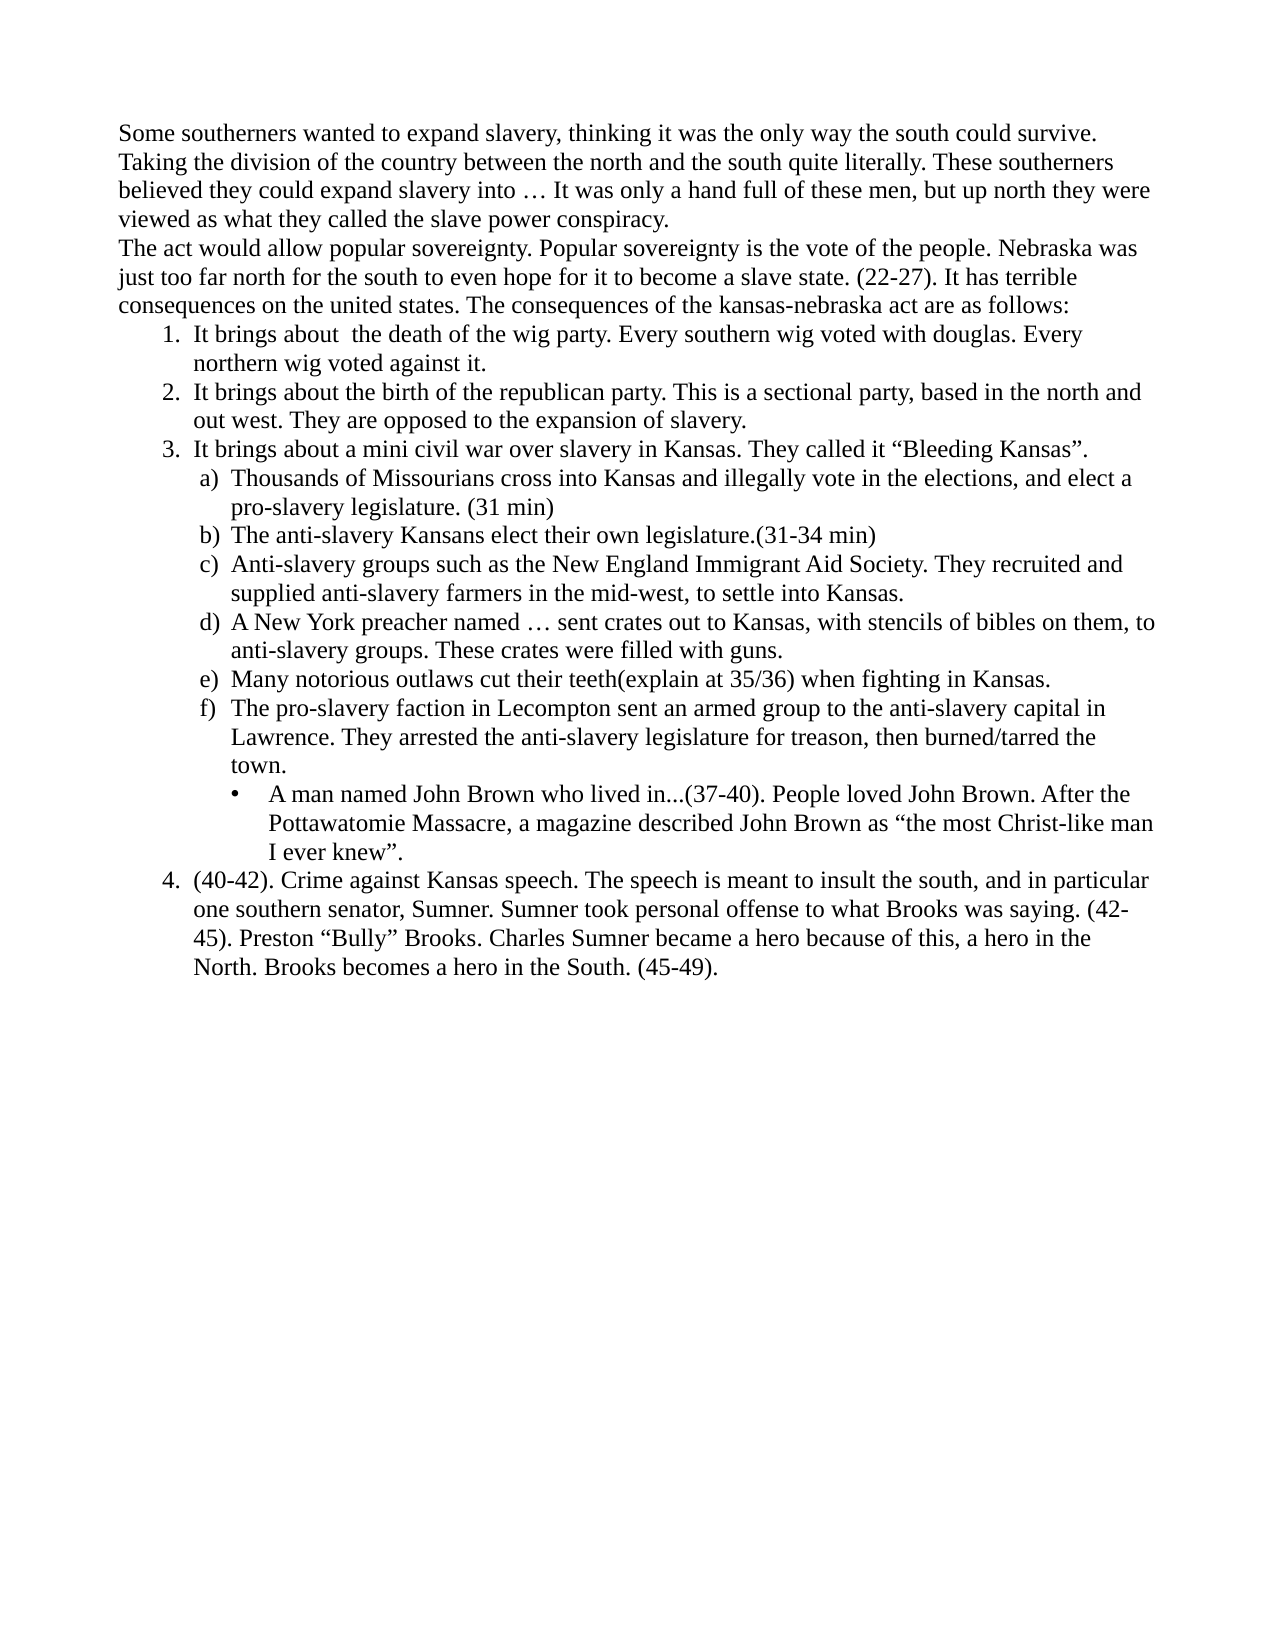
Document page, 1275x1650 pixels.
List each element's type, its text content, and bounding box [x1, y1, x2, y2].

list It brings about a mini civil war over slavery in Kansas. They called it “Bleeding Kansas”. [156, 434, 1157, 463]
list (40-42). Crime against Kansas speech. The speech is meant to insult the south, and in particular one southern senator, Sumner. Sumner took personal offense to what Brooks was saying. (42-45). Preston “Bully” Brooks. Charles Sumner became a hero because of this, a hero in the North. Brooks becomes a hero in the South. (45-49). [156, 866, 1157, 981]
list The anti-slavery Kansans elect their own legislature.(31-34 min) [193, 521, 1157, 549]
list It brings about the death of the wig party. Every southern wig voted with douglas. Every northern wig voted against it. [156, 319, 1157, 377]
list It brings about the birth of the republican party. This is a sectional party, based in the north and out west. They are opposed to the expansion of slavery. [156, 377, 1157, 434]
list Thousands of Missourians cross into Kansas and illegally vote in the elections, and elect a pro-slavery legislature. (31 min) [193, 463, 1157, 521]
text Some southerners wanted to expand slavery, thinking it was the only way the south could survive. Taking the division of the country between the north and the south quite literally. These southerners believed they could expand slavery into … It was only a hand full of these men, but up north they were viewed as what they called the slave power conspiracy. [118, 118, 1157, 233]
list A New York preacher named … sent crates out to Kansas, with stencils of bibles on them, to anti-slavery groups. These crates were filled with guns. [193, 607, 1157, 664]
text The act would allow popular sovereignty. Popular sovereignty is the vote of the people. Nebraska was just too far north for the south to even hope for it to become a slave state. (22-27). It has terrible consequences on the united states. The consequences of the kansas-nebraska act are as follows: [118, 233, 1157, 319]
list A man named John Brown who lived in...(37-40). People loved John Brown. After the Pottawatomie Massacre, a magazine described John Brown as “the most Christ-like man I ever knew”. [231, 779, 1157, 866]
list Many notorious outlaws cut their teeth(explain at 35/36) when fighting in Kansas. [193, 664, 1157, 693]
list Anti-slavery groups such as the New England Immigrant Aid Society. They recruited and supplied anti-slavery farmers in the mid-west, to settle into Kansas. [193, 549, 1157, 607]
list The pro-slavery faction in Lecompton sent an armed group to the anti-slavery capital in Lawrence. They arrested the anti-slavery legislature for treason, then burned/tarred the town. [193, 693, 1157, 779]
